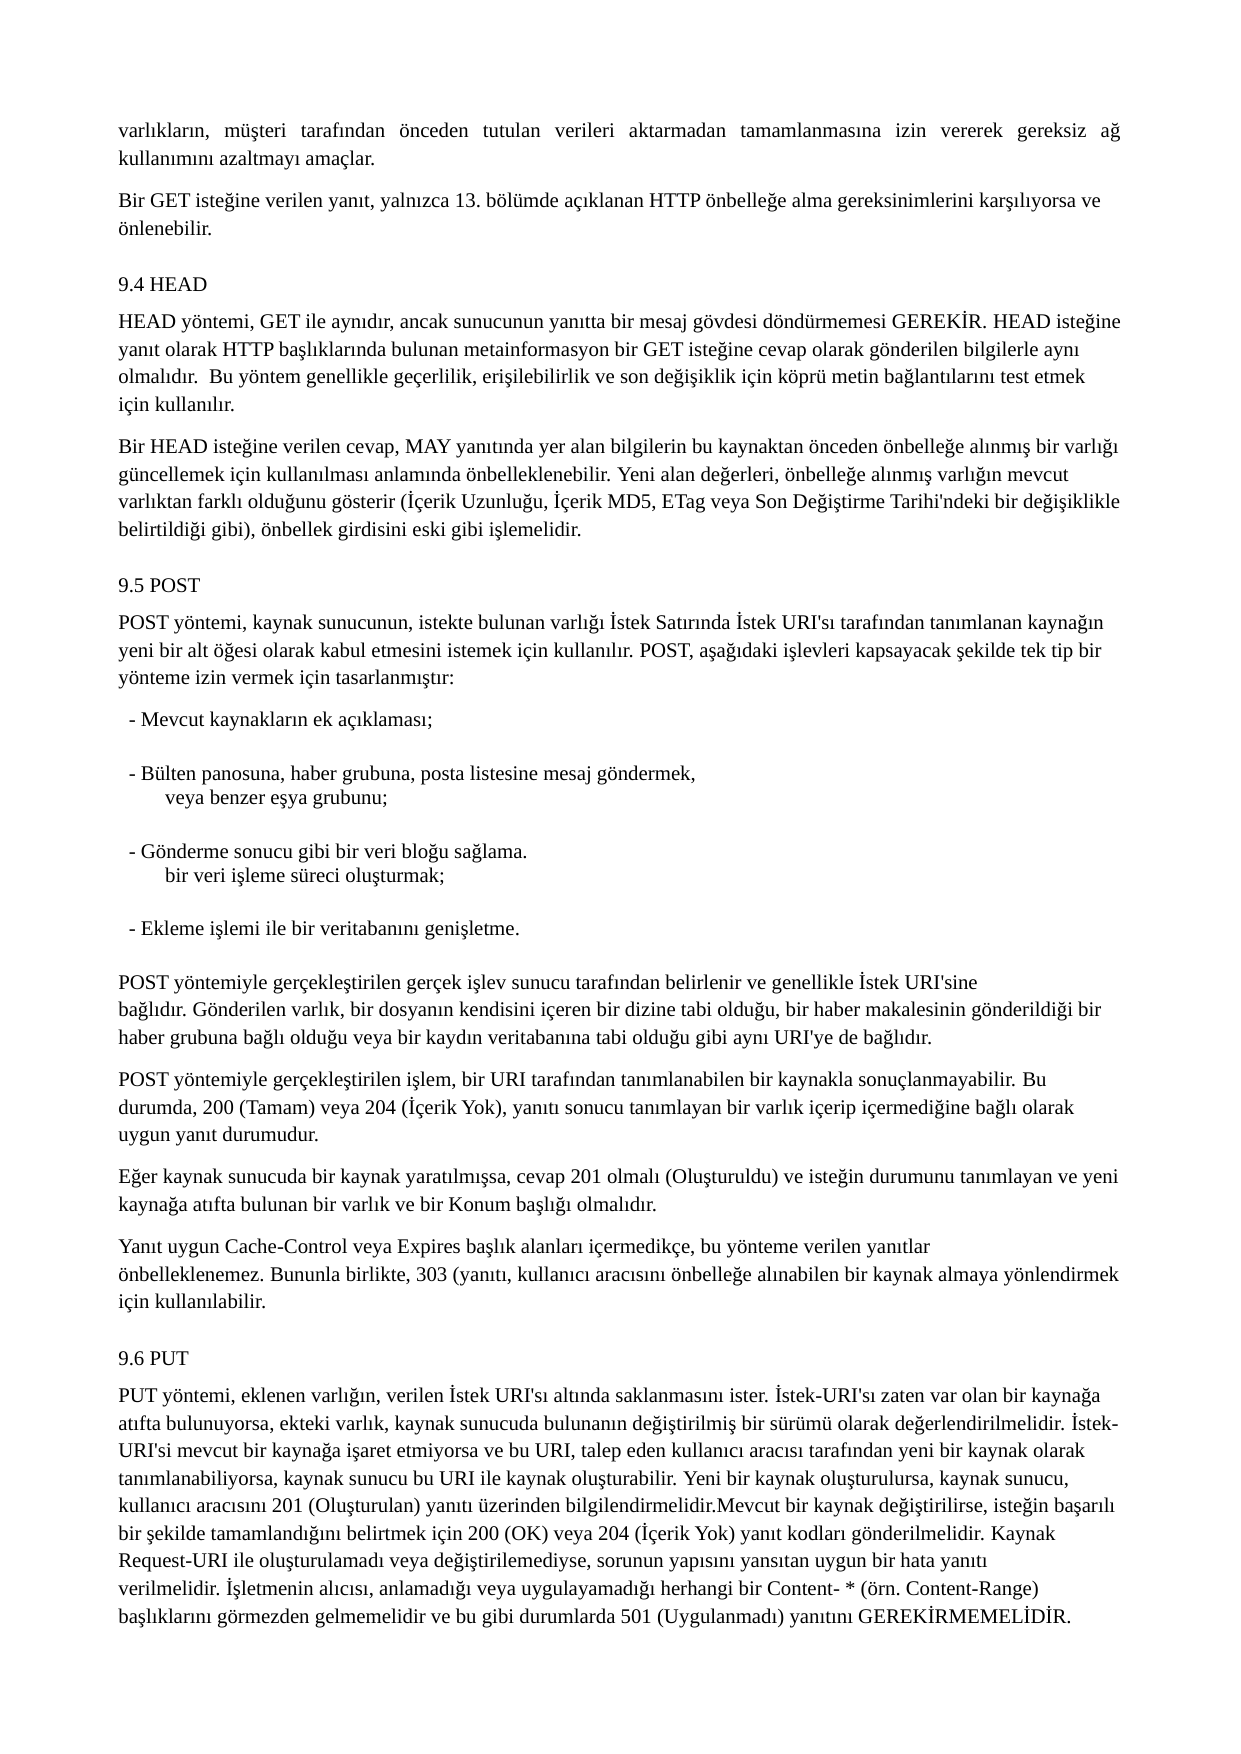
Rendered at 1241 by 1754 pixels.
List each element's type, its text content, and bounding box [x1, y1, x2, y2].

text varlıkların, müşteri tarafından önceden tutulan verileri aktarmadan tamamlanmasına izin vererek gereksiz ağ kullanımını azaltmayı amaçlar. [118, 118, 1122, 170]
text Eğer kaynak sunucuda bir kaynak yaratılmışsa, cevap 201 olmalı (Oluşturuldu) ve isteğin durumunu tanımlayan ve yeni kaynağa atıfta bulunan bir varlık ve bir Konum başlığı olmalıdır. [118, 1164, 1122, 1216]
subtitle 9.4 HEAD [118, 272, 1122, 296]
text - Gönderme sonucu gibi bir veri bloğu sağlama. [118, 838, 1122, 863]
subtitle 9.5 POST [118, 573, 1122, 597]
text HEAD yöntemi, GET ile aynıdır, ancak sunucunun yanıtta bir mesaj gövdesi döndürmemesi GEREKİR. HEAD isteğine yanıt olarak HTTP başlıklarında bulunan metainformasyon bir GET isteğine cevap olarak gönderilen bilgilerle aynı olmalıdır. Bu yöntem genellikle geçerlilik, erişilebilirlik ve son değişiklik için köprü metin bağlantılarını test etmek için kullanılır. [118, 309, 1122, 416]
text - Ekleme işlemi ile bir veritabanını genişletme. [118, 916, 1122, 940]
text - Mevcut kaynakların ek açıklaması; [118, 707, 1122, 731]
text veya benzer eşya grubunu; [118, 785, 1122, 809]
text Bir HEAD isteğine verilen cevap, MAY yanıtında yer alan bilgilerin bu kaynaktan önceden önbelleğe alınmış bir varlığı güncellemek için kullanılması anlamında önbelleklenebilir. Yeni alan değerleri, önbelleğe alınmış varlığın mevcut varlıktan farklı olduğunu gösterir (İçerik Uzunluğu, İçerik MD5, ETag veya Son Değiştirme Tarihi'ndeki bir değişiklikle belirtildiği gibi), önbellek girdisini eski gibi işlemelidir. [118, 434, 1122, 541]
text Yanıt uygun Cache-Control veya Expires başlık alanları içermedikçe, bu yönteme verilen yanıtlar önbelleklenemez. Bununla birlikte, 303 (yanıtı, kullanıcı aracısını önbelleğe alınabilen bir kaynak almaya yönlendirmek için kullanılabilir. [118, 1234, 1122, 1313]
text - Bülten panosuna, haber grubuna, posta listesine mesaj göndermek, [118, 761, 1122, 785]
text bir veri işleme süreci oluşturmak; [118, 863, 1122, 887]
text PUT yöntemi, eklenen varlığın, verilen İstek URI'sı altında saklanmasını ister. İstek-URI'sı zaten var olan bir kaynağa atıfta bulunuyorsa, ekteki varlık, kaynak sunucuda bulunanın değiştirilmiş bir sürümü olarak değerlendirilmelidir. İstek-URI'si mevcut bir kaynağa işaret etmiyorsa ve bu URI, talep eden kullanıcı aracısı tarafından yeni bir kaynak olarak tanımlanabiliyorsa, kaynak sunucu bu URI ile kaynak oluşturabilir. Yeni bir kaynak oluşturulursa, kaynak sunucu, kullanıcı aracısını 201 (Oluşturulan) yanıtı üzerinden bilgilendirmelidir.Mevcut bir kaynak değiştirilirse, isteğin başarılı bir şekilde tamamlandığını belirtmek için 200 (OK) veya 204 (İçerik Yok) yanıt kodları gönderilmelidir. Kaynak Request-URI ile oluşturulamadı veya değiştirilemediyse, sorunun yapısını yansıtan uygun bir hata yanıtı verilmelidir. İşletmenin alıcısı, anlamadığı veya uygulayamadığı herhangi bir Content- * (örn. Content-Range) başlıklarını görmezden gelmemelidir ve bu gibi durumlarda 501 (Uygulanmadı) yanıtını GEREKİRMEMELİDİR. [118, 1383, 1122, 1628]
text Bir GET isteğine verilen yanıt, yalnızca 13. bölümde açıklanan HTTP önbelleğe alma gereksinimlerini karşılıyorsa ve önlenebilir. [118, 188, 1122, 239]
subtitle 9.6 PUT [118, 1346, 1122, 1370]
text POST yöntemi, kaynak sunucunun, istekte bulunan varlığı İstek Satırında İstek URI'sı tarafından tanımlanan kaynağın yeni bir alt öğesi olarak kabul etmesini istemek için kullanılır. POST, aşağıdaki işlevleri kapsayacak şekilde tek tip bir yönteme izin vermek için tasarlanmıştır: [118, 610, 1122, 689]
text POST yöntemiyle gerçekleştirilen işlem, bir URI tarafından tanımlanabilen bir kaynakla sonuçlanmayabilir. Bu durumda, 200 (Tamam) veya 204 (İçerik Yok), yanıtı sonucu tanımlayan bir varlık içerip içermediğine bağlı olarak uygun yanıt durumudur. [118, 1067, 1122, 1146]
text POST yöntemiyle gerçekleştirilen gerçek işlev sunucu tarafından belirlenir ve genellikle İstek URI'sine bağlıdır. Gönderilen varlık, bir dosyanın kendisini içeren bir dizine tabi olduğu, bir haber makalesinin gönderildiği bir haber grubuna bağlı olduğu veya bir kaydın veritabanına tabi olduğu gibi aynı URI'ye de bağlıdır. [118, 970, 1122, 1049]
